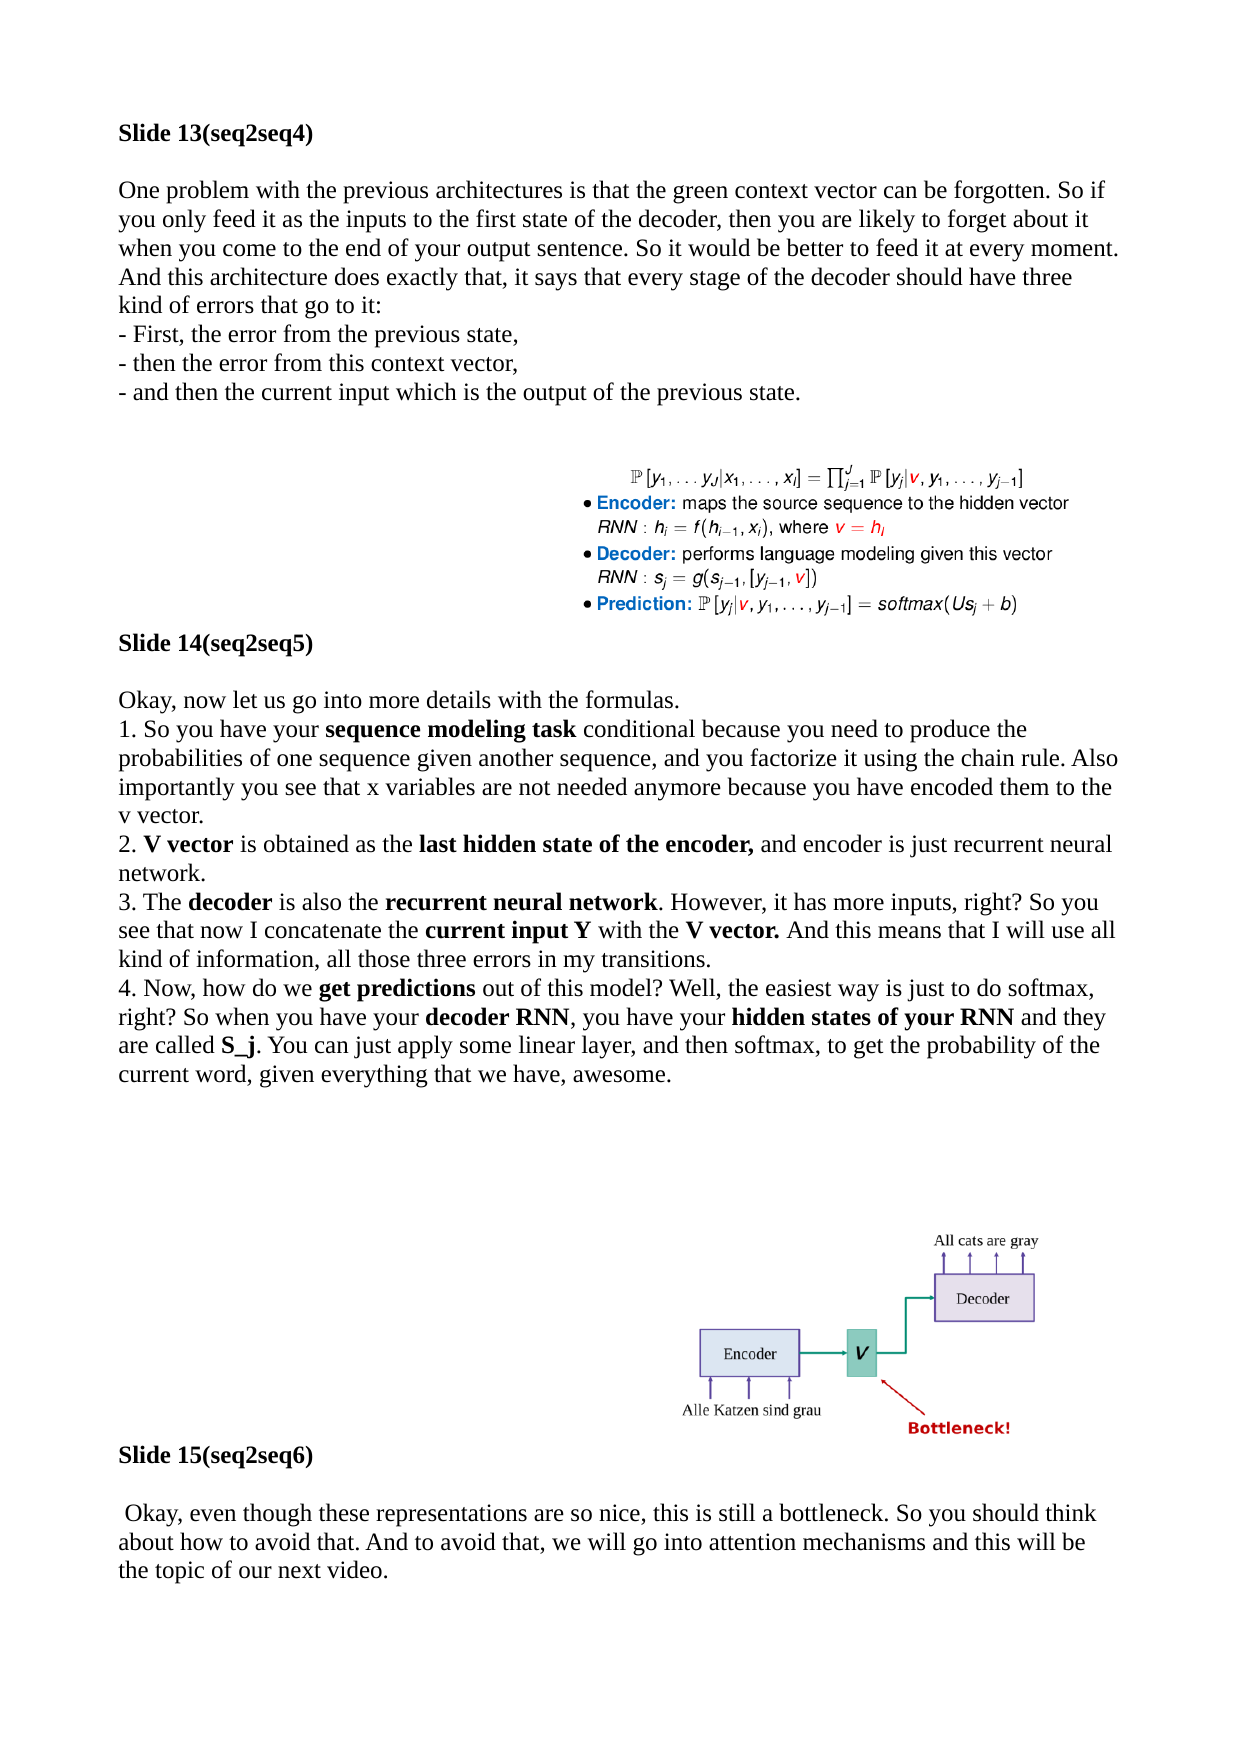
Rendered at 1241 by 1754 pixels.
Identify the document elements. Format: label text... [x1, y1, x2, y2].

text - and then the current input which is the output of the previous state. [118, 377, 1122, 406]
text Slide 14(seq2seq5) [118, 463, 1122, 657]
picture [576, 463, 1076, 628]
text - then the error from this context vector, [118, 348, 1122, 377]
text One problem with the previous architectures is that the green context vector can be forgotten. So if you only feed it as the inputs to the first state of the decoder, then you are likely to forget about it when you come to the end of your output sentence. So it would be better to feed it at every moment. And this architecture does exactly that, it says that every stage of the decoder should have three kind of errors that go to it: [118, 176, 1122, 319]
text Okay, now let us go into more details with the formulas. [118, 685, 1122, 714]
text 2. V vector is obtained as the last hidden state of the encoder, and encoder is just recurrent neural network. [118, 829, 1122, 887]
picture [666, 1231, 1064, 1441]
text 3. The decoder is also the recurrent neural network. However, it has more inputs, right? So you see that now I concatenate the current input Y with the V vector. And this means that I will use all kind of information, all those three errors in my transitions. [118, 887, 1122, 973]
text Okay, even though these representations are so nice, this is still a bottleneck. So you should think about how to avoid that. And to avoid that, we will go into attention mechanisms and this will be the topic of our next video. [118, 1498, 1122, 1584]
text 1. So you have your sequence modeling task conditional because you need to produce the probabilities of one sequence given another sequence, and you factorize it using the chain rule. Also importantly you see that x variables are not needed anymore because you have encoded them to the v vector. [118, 714, 1122, 829]
text Slide 15(seq2seq6) [118, 1232, 1122, 1469]
text - First, the error from the previous state, [118, 319, 1122, 348]
text Slide 13(seq2seq4) [118, 118, 1122, 147]
text 4. Now, how do we get predictions out of this model? Well, the easiest way is just to do softmax, right? So when you have your decoder RNN, you have your hidden states of your RNN and they are called S_j. You can just apply some linear layer, and then softmax, to get the probability of the current word, given everything that we have, awesome. [118, 973, 1122, 1088]
